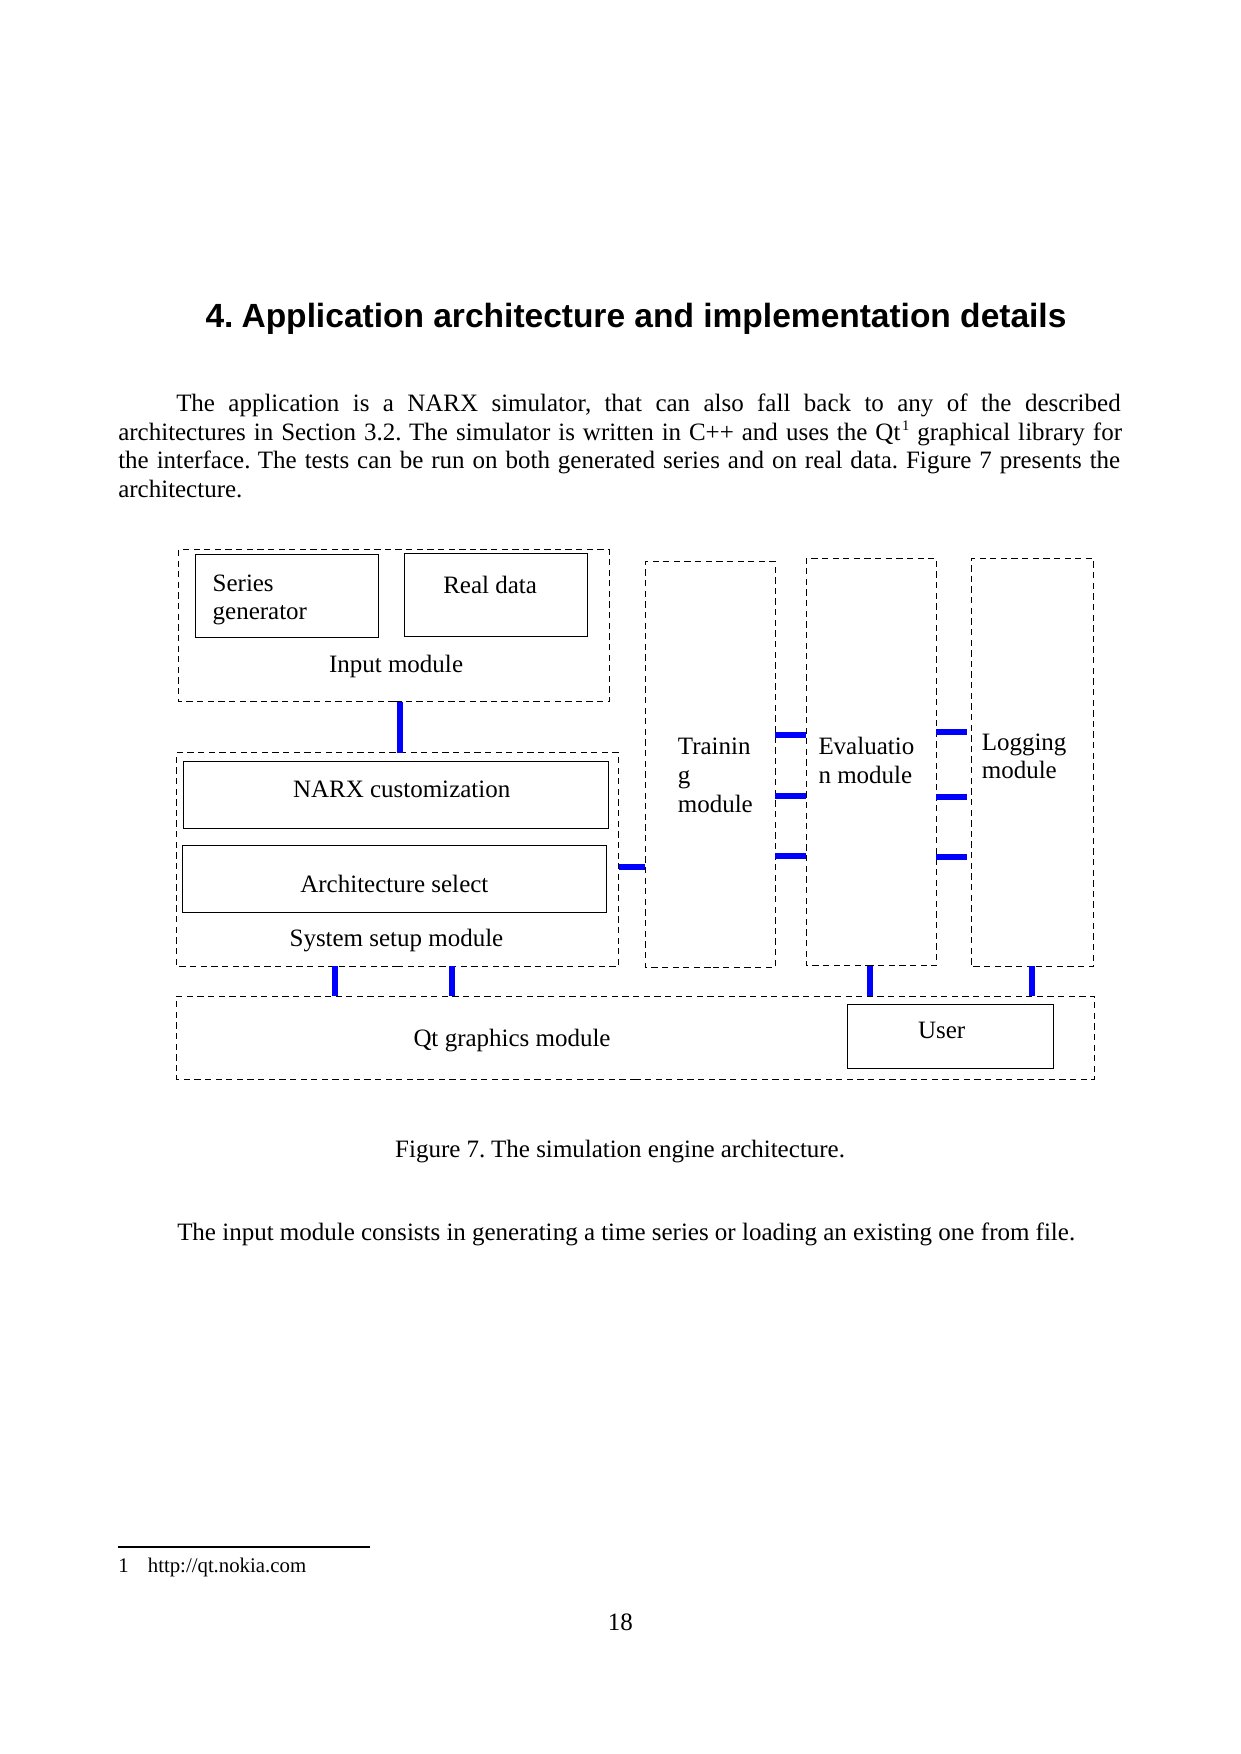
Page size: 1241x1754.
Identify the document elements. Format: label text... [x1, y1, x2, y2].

subtitle 4. Application architecture and implementation details [163, 295, 1122, 334]
text The application is a NARX simulator, that can also fall back to any of the described architectures in Section 3.2. The simulator is written in C++ and uses the Qt graphical library for the interface. The tests can be run on both generated series and on real data. Figure 7 presents the architecture. [118, 388, 1122, 503]
text http://qt.nokia.com [118, 1553, 1122, 1577]
text Figure 7. The simulation engine architecture. [118, 1134, 1122, 1163]
text The input module consists in generating a time series or loading an existing one from file. [118, 1217, 1122, 1245]
